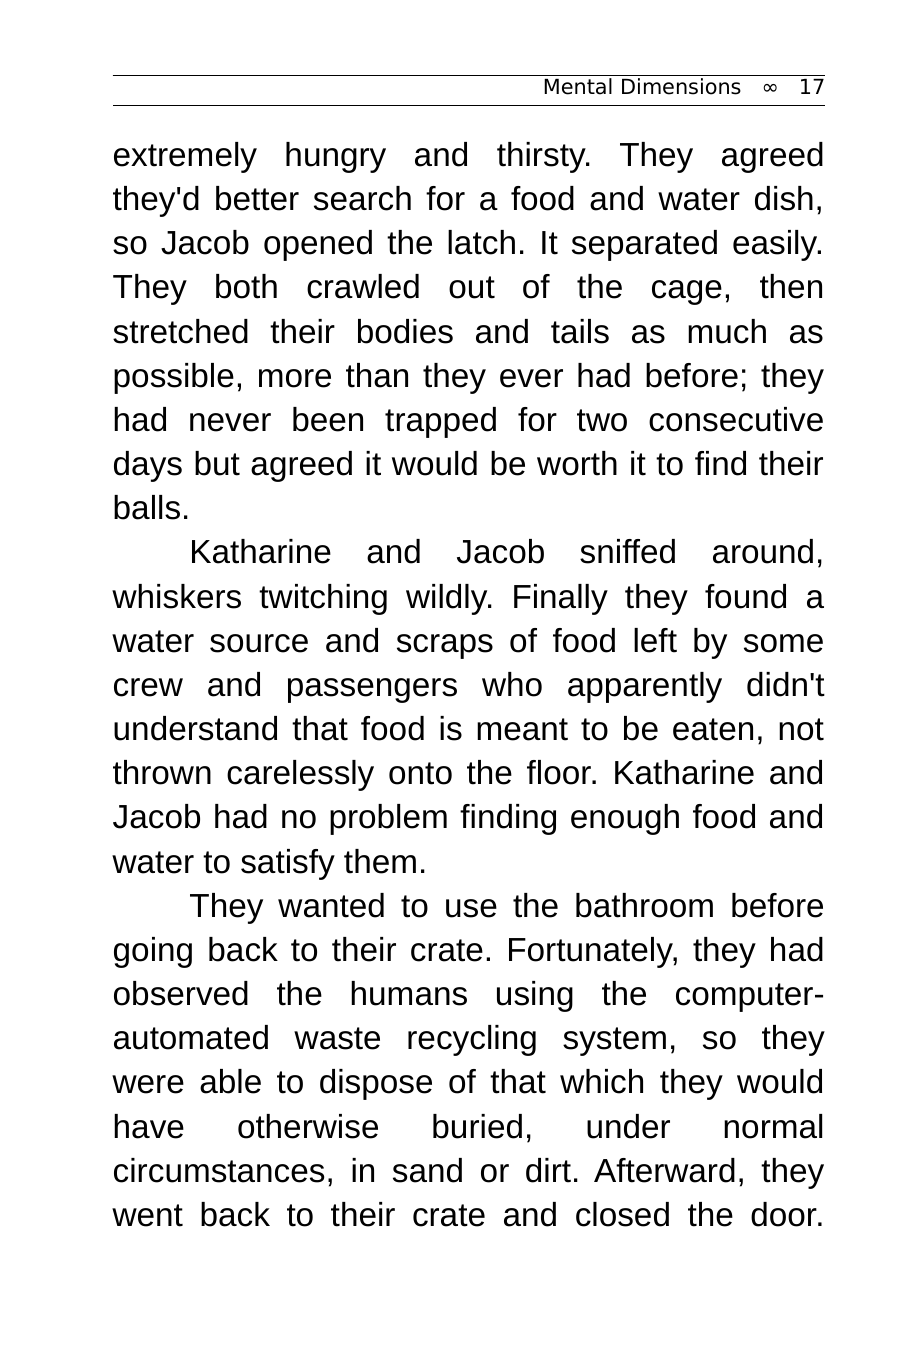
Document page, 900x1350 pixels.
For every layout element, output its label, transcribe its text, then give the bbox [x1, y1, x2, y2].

text Katharine and Jacob sniffed around, whiskers twitching wildly. Finally they found a water source and scraps of food left by some crew and passengers who apparently didn't understand that food is meant to be eaten, not thrown carelessly onto the floor. Katharine and Jacob had no problem finding enough food and water to satisfy them. [112, 532, 825, 880]
text extremely hungry and thirsty. They agreed they'd better search for a food and water dish, so Jacob opened the latch. It separated easily. They both crawled out of the cage, then stretched their bodies and tails as much as possible, more than they ever had before; they had never been trapped for two consecutive days but agreed it would be worth it to find their balls. [112, 135, 825, 527]
text They wanted to use the bathroom before going back to their crate. Fortunately, they had observed the humans using the computer-automated waste recycling system, so they were able to dispose of that which they would have otherwise buried, under normal circumstances, in sand or dirt. Afterward, they went back to their crate and closed the door. [112, 886, 825, 1233]
